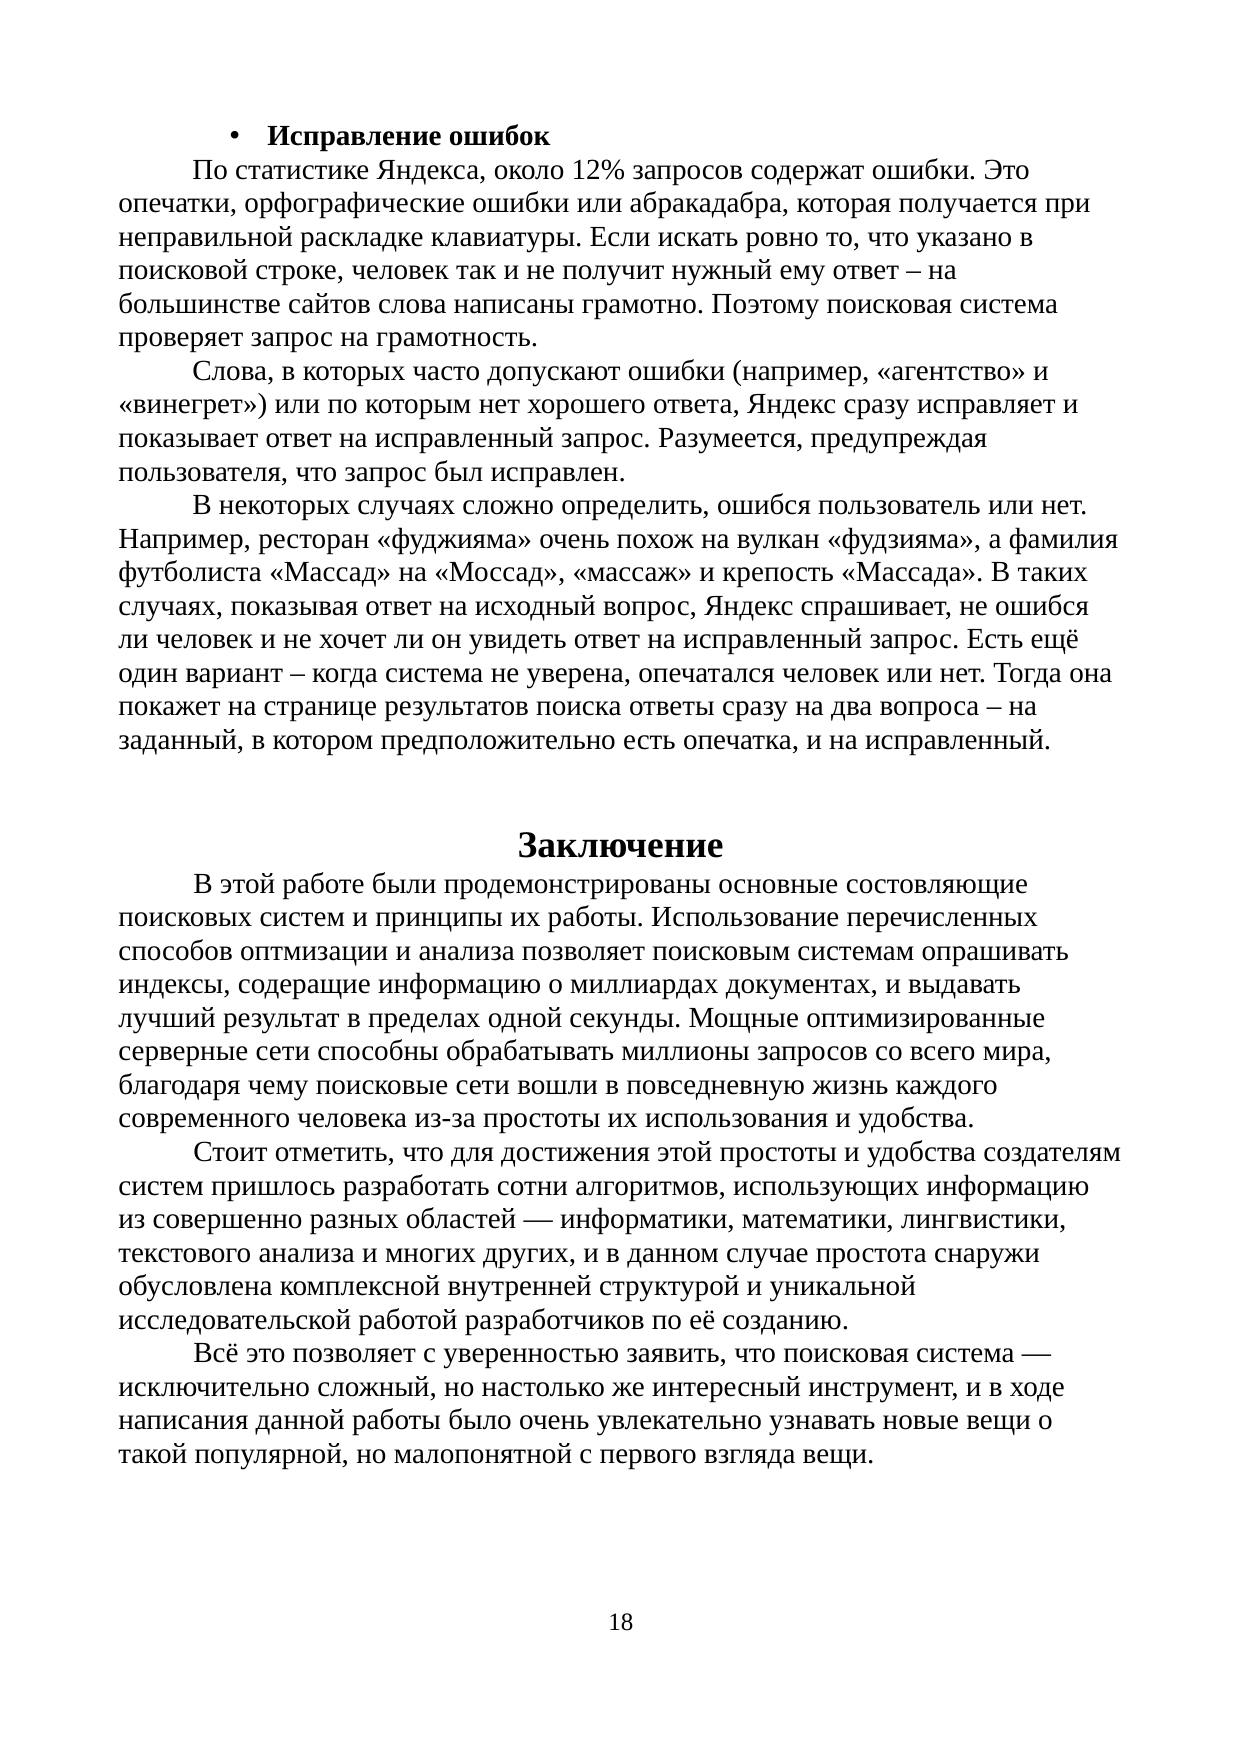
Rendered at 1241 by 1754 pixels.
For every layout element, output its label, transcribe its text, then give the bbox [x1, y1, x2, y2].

text По статистике Яндекса, около 12% запросов содержат ошибки. Это опечатки, орфографические ошибки или абракадабра, которая получается при неправильной раскладке клавиатуры. Если искать ровно то, что указано в поисковой строке, человек так и не получит нужный ему ответ – на большинстве сайтов слова написаны грамотно. Поэтому поисковая система проверяет запрос на грамотность. [118, 152, 1123, 353]
text Стоит отметить, что для достижения этой простоты и удобства создателям систем пришлось разработать сотни алгоритмов, использующих информацию из совершенно разных областей — информатики, математики, лингвистики, текстового анализа и многих других, и в данном случае простота снаружи обусловлена комплексной внутренней структурой и уникальной исследовательской работой разработчиков по её созданию. [118, 1134, 1123, 1335]
text Заключение [118, 823, 1123, 866]
text В этой работе были продемонстрированы основные состовляющие поисковых систем и принципы их работы. Использование перечисленных способов оптмизации и анализа позволяет поисковым системам опрашивать индексы, содеращие информацию о миллиардах документах, и выдавать лучший результат в пределах одной секунды. Мощные оптимизированные серверные сети способны обрабатывать миллионы запросов со всего мира, благодаря чему поисковые сети вошли в повседневную жизнь каждого современного человека из-за простоты их использования и удобства. [118, 866, 1123, 1134]
text Слова, в которых часто допускают ошибки (например, «агентство» и «винегрет») или по которым нет хорошего ответа, Яндекс сразу исправляет и показывает ответ на исправленный запрос. Разумеется, предупреждая пользователя, что запрос был исправлен. [118, 353, 1123, 487]
text Всё это позволяет с уверенностью заявить, что поисковая система — исключительно сложный, но настолько же интересный инструмент, и в ходе написания данной работы было очень увлекательно узнавать новые вещи о такой популярной, но малопонятной с первого взгляда вещи. [118, 1335, 1123, 1469]
text В некоторых случаях сложно определить, ошибся пользователь или нет. Например, ресторан «фуджияма» очень похож на вулкан «фудзияма», а фамилия футболиста «Массад» на «Моссад», «массаж» и крепость «Массада». В таких случаях, показывая ответ на исходный вопрос, Яндекс спрашивает, не ошибся ли человек и не хочет ли он увидеть ответ на исправленный запрос. Есть ещё один вариант – когда система не уверена, опечатался человек или нет. Тогда она покажет на странице результатов поиска ответы сразу на два вопроса – на заданный, в котором предположительно есть опечатка, и на исправленный. [118, 487, 1123, 756]
subtitle Исправление ошибок [229, 118, 1123, 152]
